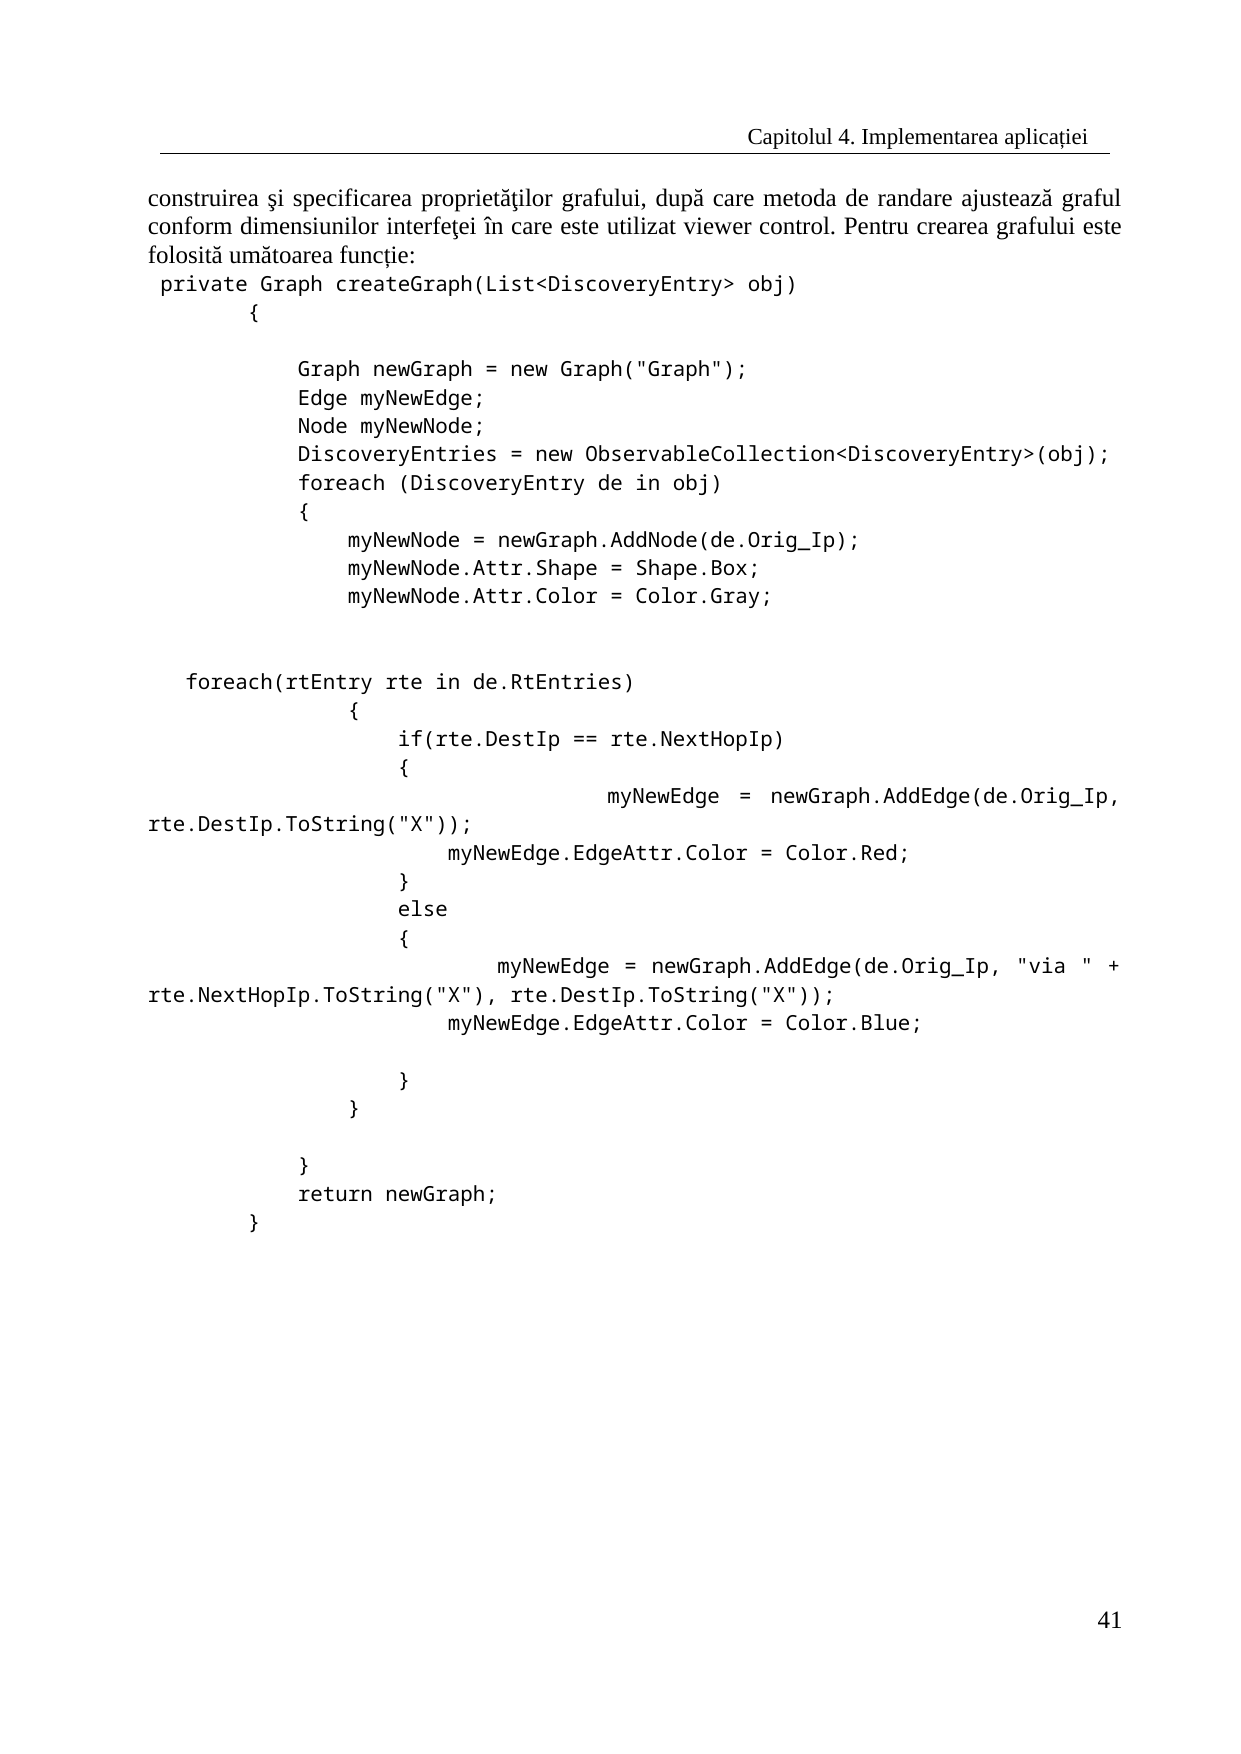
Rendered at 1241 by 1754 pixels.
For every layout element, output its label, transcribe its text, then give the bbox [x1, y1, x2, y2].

text foreach(rtEntry rte in de.RtEntries) [148, 667, 1122, 695]
text { [148, 923, 1122, 951]
text myNewEdge = newGraph.AddEdge(de.Orig_Ip, rte.DestIp.ToString("X")); [148, 781, 1122, 838]
text } [148, 1207, 1122, 1236]
text { [148, 752, 1122, 781]
text { [148, 496, 1122, 525]
text Graph newGraph = new Graph("Graph"); [148, 354, 1122, 383]
text myNewNode.Attr.Color = Color.Gray; [148, 582, 1122, 610]
text foreach (DiscoveryEntry de in obj) [148, 468, 1122, 496]
text myNewEdge.EdgeAttr.Color = Color.Red; [148, 838, 1122, 866]
text Node myNewNode; [148, 411, 1122, 439]
text private Graph createGraph(List<DiscoveryEntry> obj) [148, 269, 1122, 297]
text myNewEdge = newGraph.AddEdge(de.Orig_Ip, "via " + rte.NextHopIp.ToString("X"), rte.DestIp.ToString("X")); [148, 951, 1122, 1008]
text myNewNode.Attr.Shape = Shape.Box; [148, 553, 1122, 582]
text DiscoveryEntries = new ObservableCollection<DiscoveryEntry>(obj); [148, 439, 1122, 468]
text return newGraph; [148, 1179, 1122, 1207]
text myNewNode = newGraph.AddNode(de.Orig_Ip); [148, 525, 1122, 553]
text construirea şi specificarea proprietăţilor grafului, după care metoda de randare ajustează graful conform dimensiunilor interfeţei în care este utilizat viewer control. Pentru crearea grafului este folosită umătoarea funcție: [148, 183, 1122, 269]
text Edge myNewEdge; [148, 383, 1122, 411]
text if(rte.DestIp == rte.NextHopIp) [148, 724, 1122, 752]
text { [148, 695, 1122, 724]
text myNewEdge.EdgeAttr.Color = Color.Blue; [148, 1008, 1122, 1037]
text else [148, 894, 1122, 923]
text } [148, 866, 1122, 894]
text { [148, 297, 1122, 326]
text } [148, 1150, 1122, 1179]
text } [148, 1093, 1122, 1122]
text } [148, 1065, 1122, 1093]
